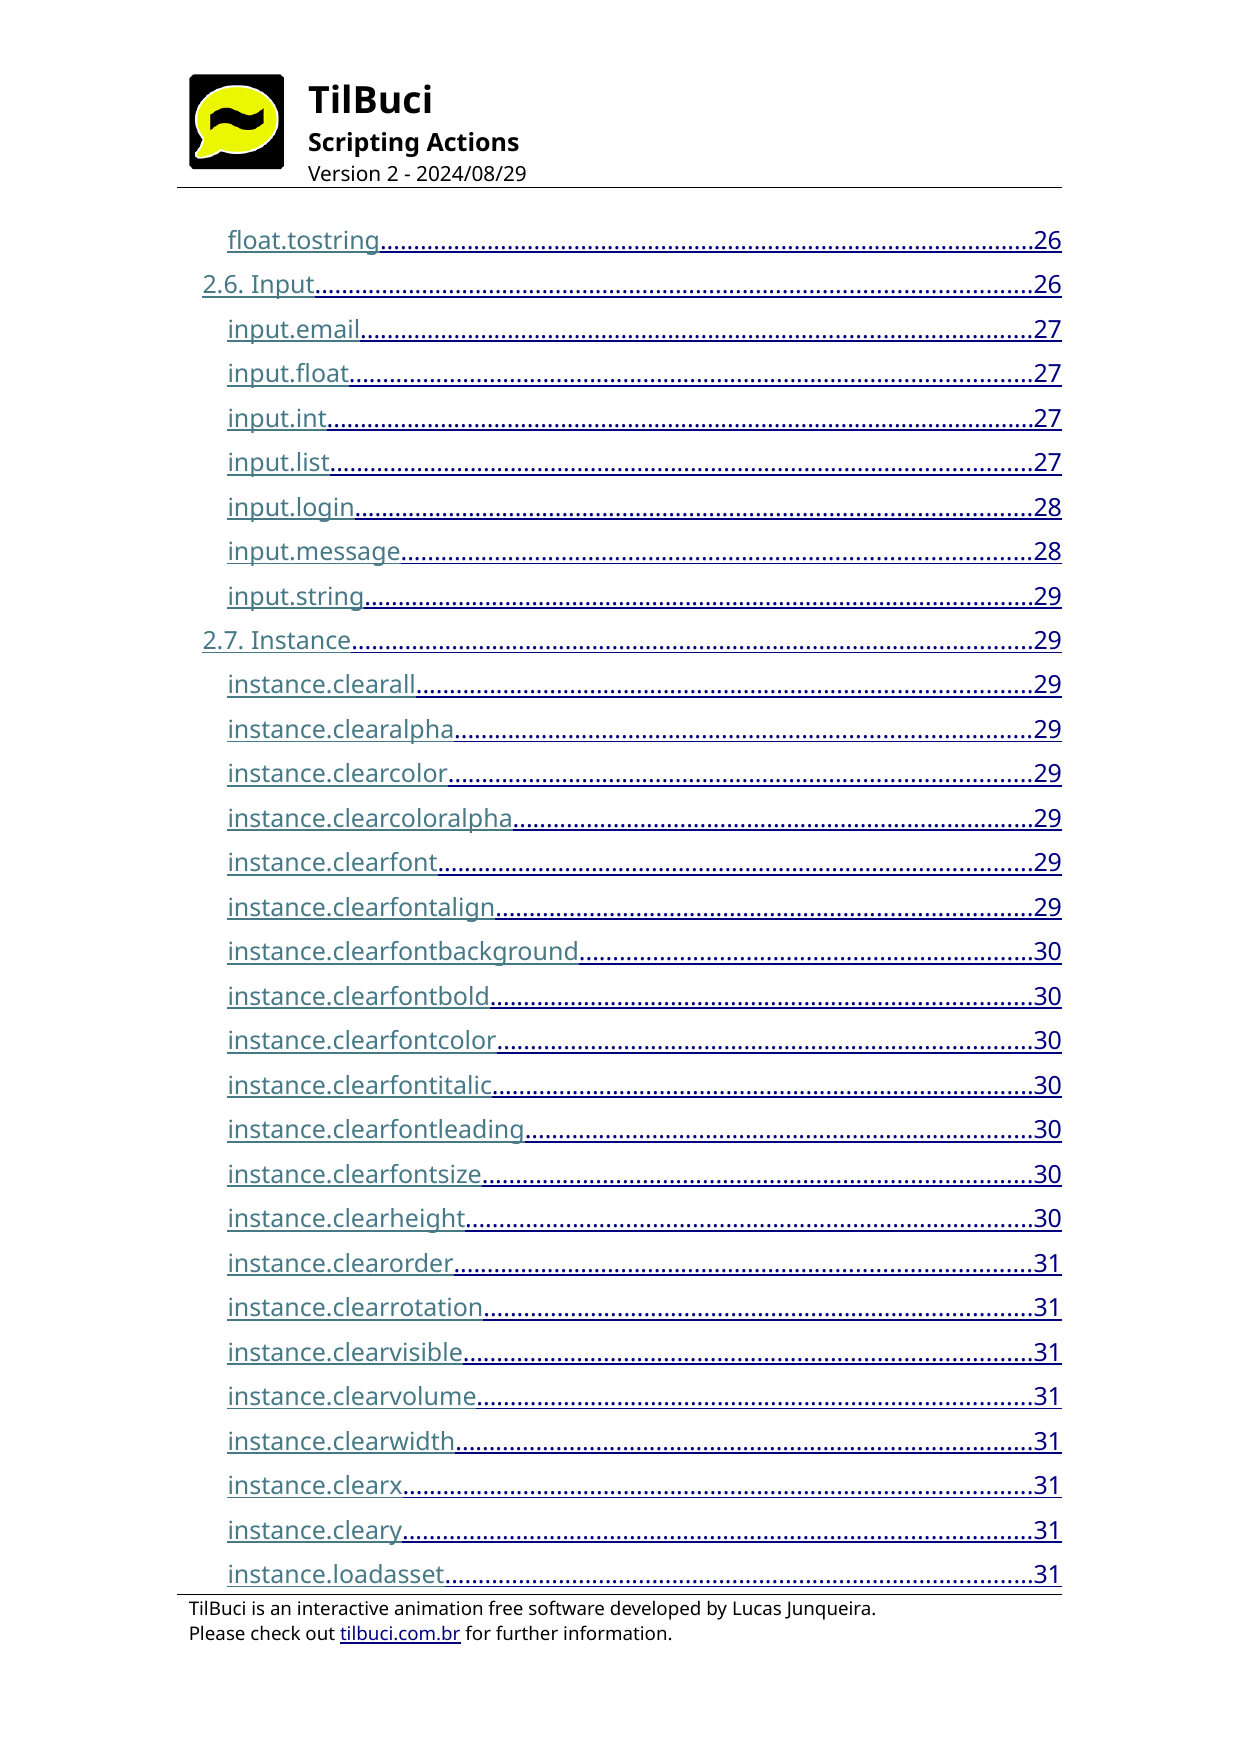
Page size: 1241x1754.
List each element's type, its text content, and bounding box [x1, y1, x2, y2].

text input.list 27 [227, 445, 1063, 479]
text instance.clearfont 29 [227, 845, 1063, 879]
text input.int 27 [227, 400, 1063, 434]
text instance.clearfontitalic 30 [227, 1067, 1063, 1102]
text instance.clearfontalign 29 [227, 889, 1063, 924]
text instance.loadasset 31 [227, 1557, 1063, 1591]
text instance.clearx 31 [227, 1468, 1063, 1502]
text instance.clearfontbackground 30 [227, 934, 1063, 968]
text input.float 27 [227, 356, 1063, 390]
text input.login 28 [227, 489, 1063, 523]
text instance.clearfontleading 30 [227, 1112, 1063, 1146]
text instance.clearcolor 29 [227, 756, 1063, 790]
text instance.clearheight 30 [227, 1201, 1063, 1235]
text input.message 28 [227, 534, 1063, 568]
text instance.clearcoloralpha 29 [227, 801, 1063, 835]
text float.tostring 26 [227, 222, 1063, 256]
text instance.clearalpha 29 [227, 712, 1063, 746]
text instance.clearfontsize 30 [227, 1156, 1063, 1191]
text instance.clearall 29 [227, 667, 1063, 701]
text 2.7. Instance 29 [202, 623, 1063, 657]
text instance.clearvisible 31 [227, 1334, 1063, 1368]
text instance.clearfontbold 30 [227, 978, 1063, 1013]
text input.string 29 [227, 578, 1063, 612]
text instance.cleary 31 [227, 1512, 1063, 1546]
text instance.clearwidth 31 [227, 1423, 1063, 1457]
text input.email 27 [227, 311, 1063, 345]
text 2.6. Input 26 [202, 267, 1063, 301]
text instance.clearfontcolor 30 [227, 1023, 1063, 1057]
text instance.clearorder 31 [227, 1245, 1063, 1279]
text instance.clearrotation 31 [227, 1290, 1063, 1324]
text instance.clearvolume 31 [227, 1379, 1063, 1413]
